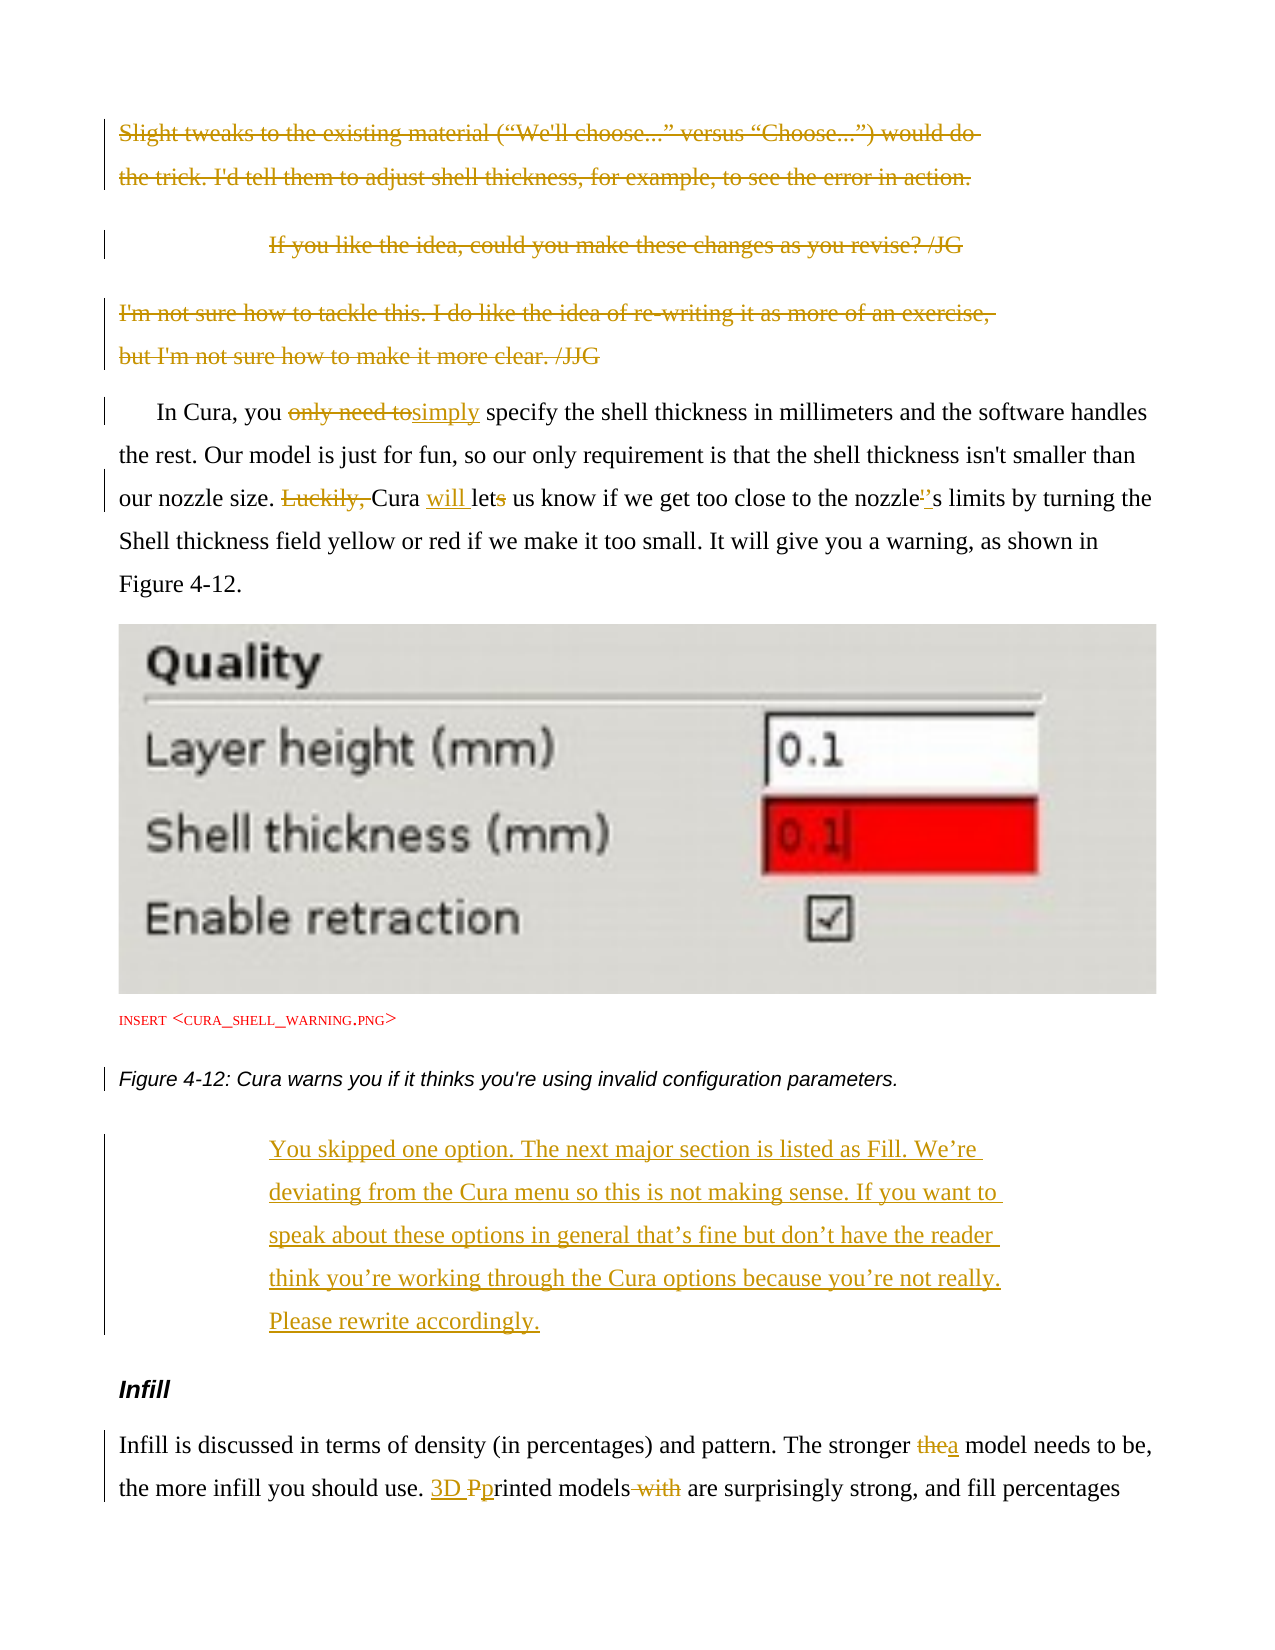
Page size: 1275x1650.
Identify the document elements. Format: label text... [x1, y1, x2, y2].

picture [118, 624, 1157, 994]
text You skipped one option. The next major section is listed as Fill. We’re deviating from the Cura menu so this is not making sense. If you want to speak about these options in general that’s fine but don’t have the reader think you’re working through the Cura options because you’re not really. Please rewrite accordingly. [268, 1134, 1006, 1335]
text Infill is discussed in terms of density (in percentages) and pattern. The stronger a model needs to be, the more infill you should use. 3D printed models are surprisingly strong, and fill percentages above 20 percent are rarely necessary. Too, higher fill rates use more filament, and can increase print times significantly. [118, 1430, 1156, 1502]
text Infill [118, 1374, 1156, 1403]
text Figure 4-12: Cura warns you if it thinks you're using invalid configuration parameters. [118, 1067, 1156, 1091]
text insert <cura_shell_warning.png> [118, 994, 1156, 1030]
text In Cura, you simply specify the shell thickness in millimeters and the software handles the rest. Our model is just for fun, so our only requirement is that the shell thickness isn't smaller than our nozzle size. Cura will let us know if we get too close to the nozzle’s limits by turning the Shell thickness field yellow or red if we make it too small. It will give you a warning, as shown in Figure 4-12. [118, 397, 1156, 598]
